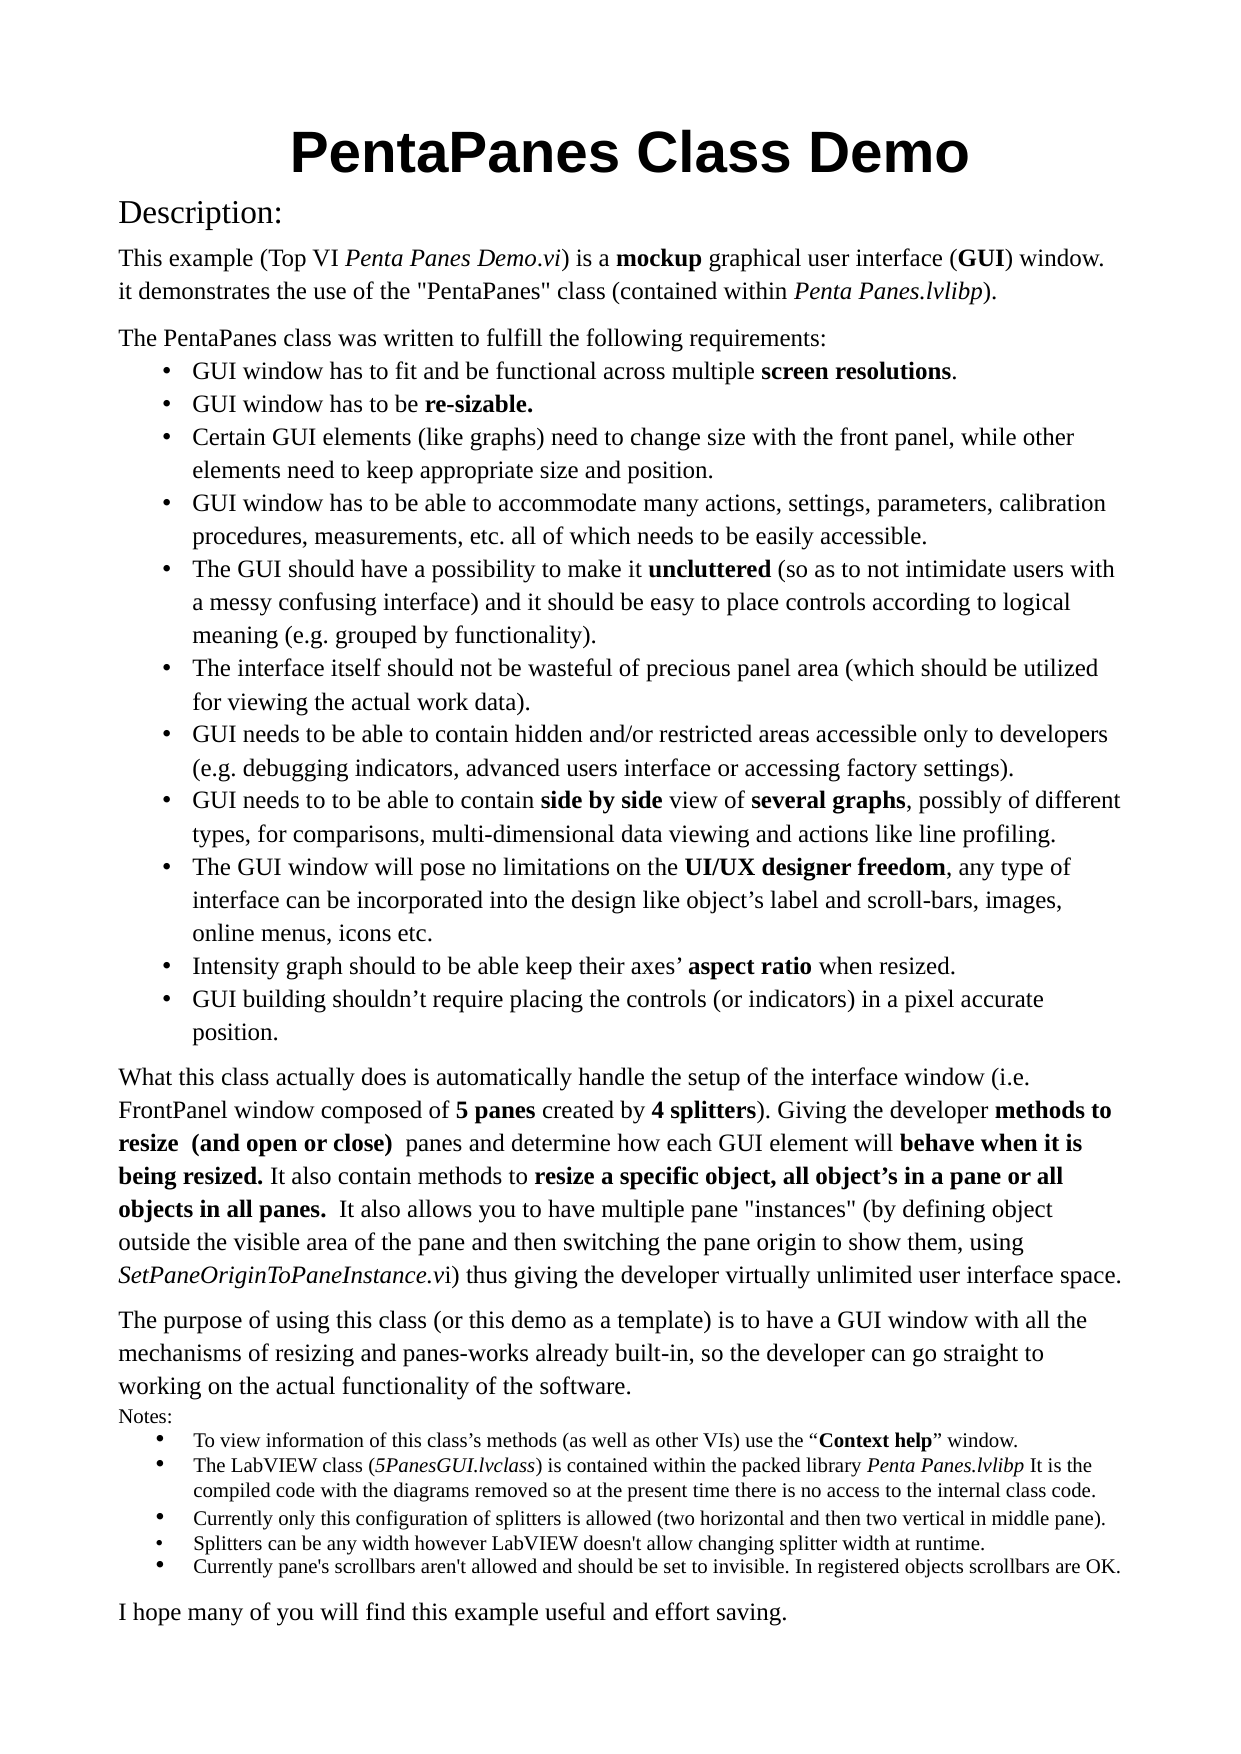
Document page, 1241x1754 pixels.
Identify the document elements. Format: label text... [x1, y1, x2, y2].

text Notes: [118, 1404, 1122, 1428]
list Splitters can be any width however LabVIEW doesn't allow changing splitter width at runtime. [156, 1530, 1122, 1554]
list GUI window has to be able to accommodate many actions, settings, parameters, calibration procedures, measurements, etc. all of which needs to be easily accessible. [162, 488, 1122, 550]
title PentaPanes Class Demo [118, 118, 1122, 187]
list Certain GUI elements (like graphs) need to change size with the front panel, while other elements need to keep appropriate size and position. [162, 422, 1122, 484]
subtitle Description: [118, 192, 1122, 231]
list The GUI window will pose no limitations on the UI/UX designer freedom, any type of interface can be incorporated into the design like object’s label and scroll-bars, images, online menus, icons etc. [162, 852, 1122, 946]
list Intensity graph should to be able keep their axes’ aspect ratio when resized. [162, 951, 1122, 979]
text This example (Top VI Penta Panes Demo.vi) is a mockup graphical user interface (GUI) window. it demonstrates the use of the "PentaPanes" class (contained within Penta Panes.lvlibp). [118, 243, 1122, 304]
list The interface itself should not be wasteful of precious panel area (which should be utilized for viewing the actual work data). [162, 653, 1122, 715]
list GUI window has to be re-sizable. [162, 389, 1122, 418]
list The GUI should have a possibility to make it uncluttered (so as to not intimidate users with a messy confusing interface) and it should be easy to place controls according to logical meaning (e.g. grouped by functionality). [162, 554, 1122, 649]
list GUI needs to to be able to contain side by side view of several graphs, possibly of different types, for comparisons, multi-dimensional data viewing and actions like line profiling. [162, 786, 1122, 847]
list Currently pane's scrollbars aren't allowed and should be set to invisible. In registered objects scrollbars are OK. [156, 1554, 1122, 1579]
text The PentaPanes class was written to fulfill the following requirements: [118, 323, 1122, 352]
list GUI window has to fit and be functional across multiple screen resolutions. [162, 356, 1122, 385]
list GUI needs to be able to contain hidden and/or restricted areas accessible only to developers (e.g. debugging indicators, advanced users interface or accessing factory settings). [162, 719, 1122, 781]
list To view information of this class’s methods (as well as other VIs) use the “Context help” window. [156, 1428, 1122, 1453]
text I hope many of you will find this example useful and effort saving. [118, 1597, 1122, 1626]
list The LabVIEW class (5PanesGUI.lvclass) is contained within the packed library Penta Panes.lvlibp It is the compiled code with the diagrams removed so at the present time there is no access to the internal class code. [156, 1453, 1122, 1502]
list GUI building shouldn’t require placing the controls (or indicators) in a pixel accurate position. [162, 984, 1122, 1046]
list Currently only this configuration of splitters is allowed (two horizontal and then two vertical in middle pane). [156, 1502, 1122, 1530]
text What this class actually does is automatically handle the setup of the interface window (i.e. FrontPanel window composed of 5 panes created by 4 splitters). Giving the developer methods to resize (and open or close) panes and determine how each GUI element will behave when it is being resized. It also contain methods to resize a specific object, all object’s in a pane or all objects in all panes. It also allows you to have multiple pane "instances" (by defining object outside the visible area of the pane and then switching the pane origin to show them, using SetPaneOriginToPaneInstance.vi) thus giving the developer virtually unlimited user interface space. [118, 1062, 1122, 1288]
text The purpose of using this class (or this demo as a template) is to have a GUI window with all the mechanisms of resizing and panes-works already built-in, so the developer can go straight to working on the actual functionality of the software. [118, 1305, 1122, 1399]
